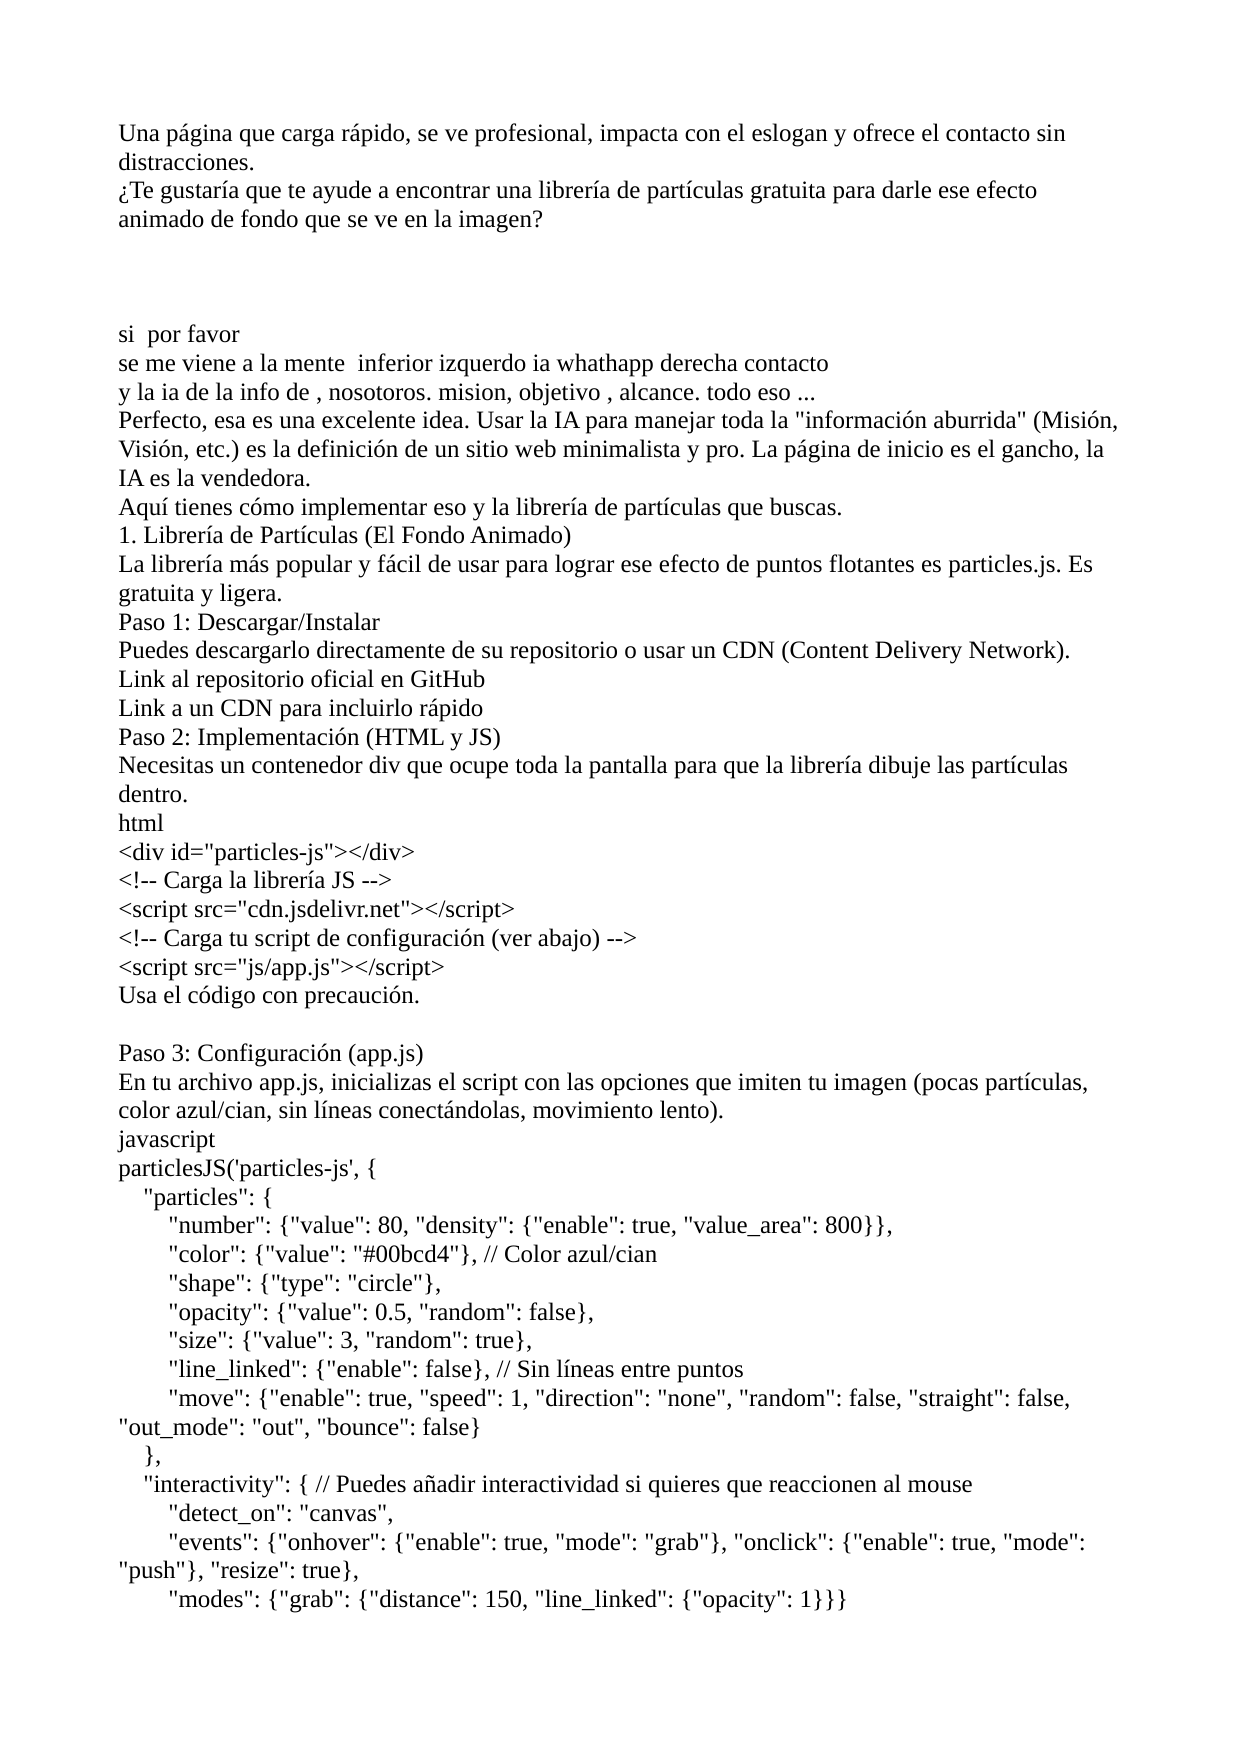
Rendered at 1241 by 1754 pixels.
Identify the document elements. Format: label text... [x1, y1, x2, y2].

text Paso 3: Configuración (app.js) [118, 1038, 1122, 1067]
text <script src="cdn.jsdelivr.net"></script> [118, 894, 1122, 923]
text Perfecto, esa es una excelente idea. Usar la IA para manejar toda la "información aburrida" (Misión, Visión, etc.) es la definición de un sitio web minimalista y pro. La página de inicio es el gancho, la IA es la vendedora. [118, 406, 1122, 492]
text <!-- Carga la librería JS --> [118, 866, 1122, 894]
text "particles": { [118, 1182, 1122, 1211]
text y la ia de la info de , nosotoros. mision, objetivo , alcance. todo eso ... [118, 377, 1122, 406]
text html [118, 808, 1122, 837]
text "interactivity": { // Puedes añadir interactividad si quieres que reaccionen al mouse [118, 1469, 1122, 1498]
text Link al repositorio oficial en GitHub [118, 664, 1122, 693]
text 1. Librería de Partículas (El Fondo Animado) [118, 521, 1122, 549]
text javascript [118, 1124, 1122, 1153]
text Necesitas un contenedor div que ocupe toda la pantalla para que la librería dibuje las partículas dentro. [118, 751, 1122, 808]
text "detect_on": "canvas", [118, 1498, 1122, 1527]
text Puedes descargarlo directamente de su repositorio o usar un CDN (Content Delivery Network). [118, 636, 1122, 664]
text ¿Te gustaría que te ayude a encontrar una librería de partículas gratuita para darle ese efecto animado de fondo que se ve en la imagen? [118, 176, 1122, 233]
text <div id="particles-js"></div> [118, 837, 1122, 866]
text particlesJS('particles-js', { [118, 1153, 1122, 1182]
text "number": {"value": 80, "density": {"enable": true, "value_area": 800}}, [118, 1211, 1122, 1239]
text En tu archivo app.js, inicializas el script con las opciones que imiten tu imagen (pocas partículas, color azul/cian, sin líneas conectándolas, movimiento lento). [118, 1067, 1122, 1124]
text "events": {"onhover": {"enable": true, "mode": "grab"}, "onclick": {"enable": true, "mode": "push"}, "resize": true}, [118, 1527, 1122, 1584]
text <script src="js/app.js"></script> [118, 952, 1122, 981]
text <!-- Carga tu script de configuración (ver abajo) --> [118, 923, 1122, 952]
text Una página que carga rápido, se ve profesional, impacta con el eslogan y ofrece el contacto sin distracciones. [118, 118, 1122, 176]
text "color": {"value": "#00bcd4"}, // Color azul/cian [118, 1239, 1122, 1268]
text Link a un CDN para incluirlo rápido [118, 693, 1122, 722]
text "shape": {"type": "circle"}, [118, 1268, 1122, 1297]
text si por favor [118, 319, 1122, 348]
text Aquí tienes cómo implementar eso y la librería de partículas que buscas. [118, 492, 1122, 521]
text se me viene a la mente inferior izquerdo ia whathapp derecha contacto [118, 348, 1122, 377]
text "move": {"enable": true, "speed": 1, "direction": "none", "random": false, "straight": false, "out_mode": "out", "bounce": false} [118, 1383, 1122, 1441]
text "opacity": {"value": 0.5, "random": false}, [118, 1297, 1122, 1326]
text Paso 1: Descargar/Instalar [118, 607, 1122, 636]
text La librería más popular y fácil de usar para lograr ese efecto de puntos flotantes es particles.js. Es gratuita y ligera. [118, 549, 1122, 607]
text "line_linked": {"enable": false}, // Sin líneas entre puntos [118, 1354, 1122, 1383]
text }, [118, 1441, 1122, 1469]
text Paso 2: Implementación (HTML y JS) [118, 722, 1122, 751]
text "size": {"value": 3, "random": true}, [118, 1326, 1122, 1354]
text "modes": {"grab": {"distance": 150, "line_linked": {"opacity": 1}}} [118, 1584, 1122, 1613]
text Usa el código con precaución. [118, 981, 1122, 1009]
